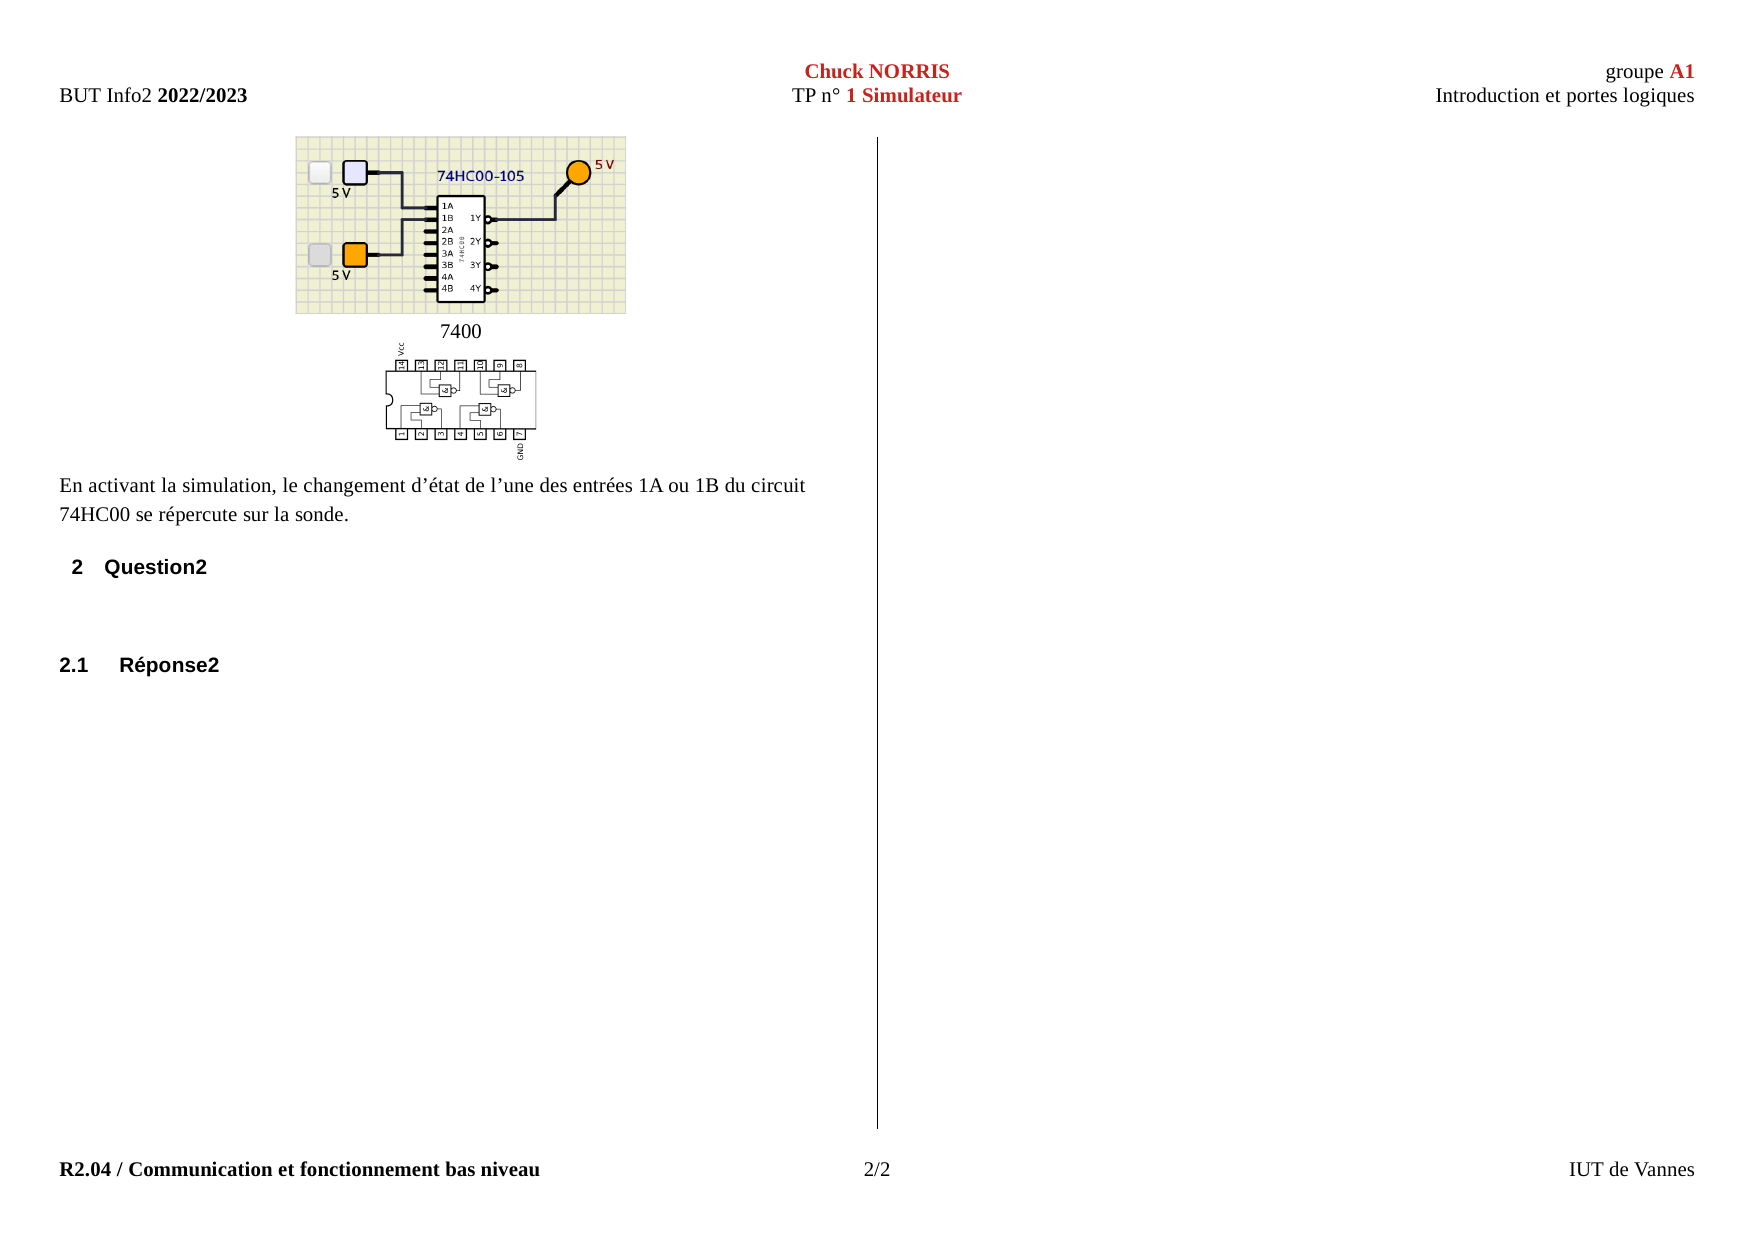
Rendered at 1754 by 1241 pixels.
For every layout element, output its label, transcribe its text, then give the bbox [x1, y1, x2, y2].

table_cell [537, 343, 862, 461]
text En activant la simulation, le changement d’état de l’une des entrées 1A ou 1B du circuit 74HC00 se répercute sur la sonde. [59, 473, 862, 526]
table_cell [59, 343, 385, 461]
subtitle Réponse2 [59, 653, 862, 677]
table_header 7400 [59, 319, 862, 343]
picture [385, 342, 537, 461]
subtitle Question2 [71, 555, 862, 579]
picture [295, 136, 627, 314]
